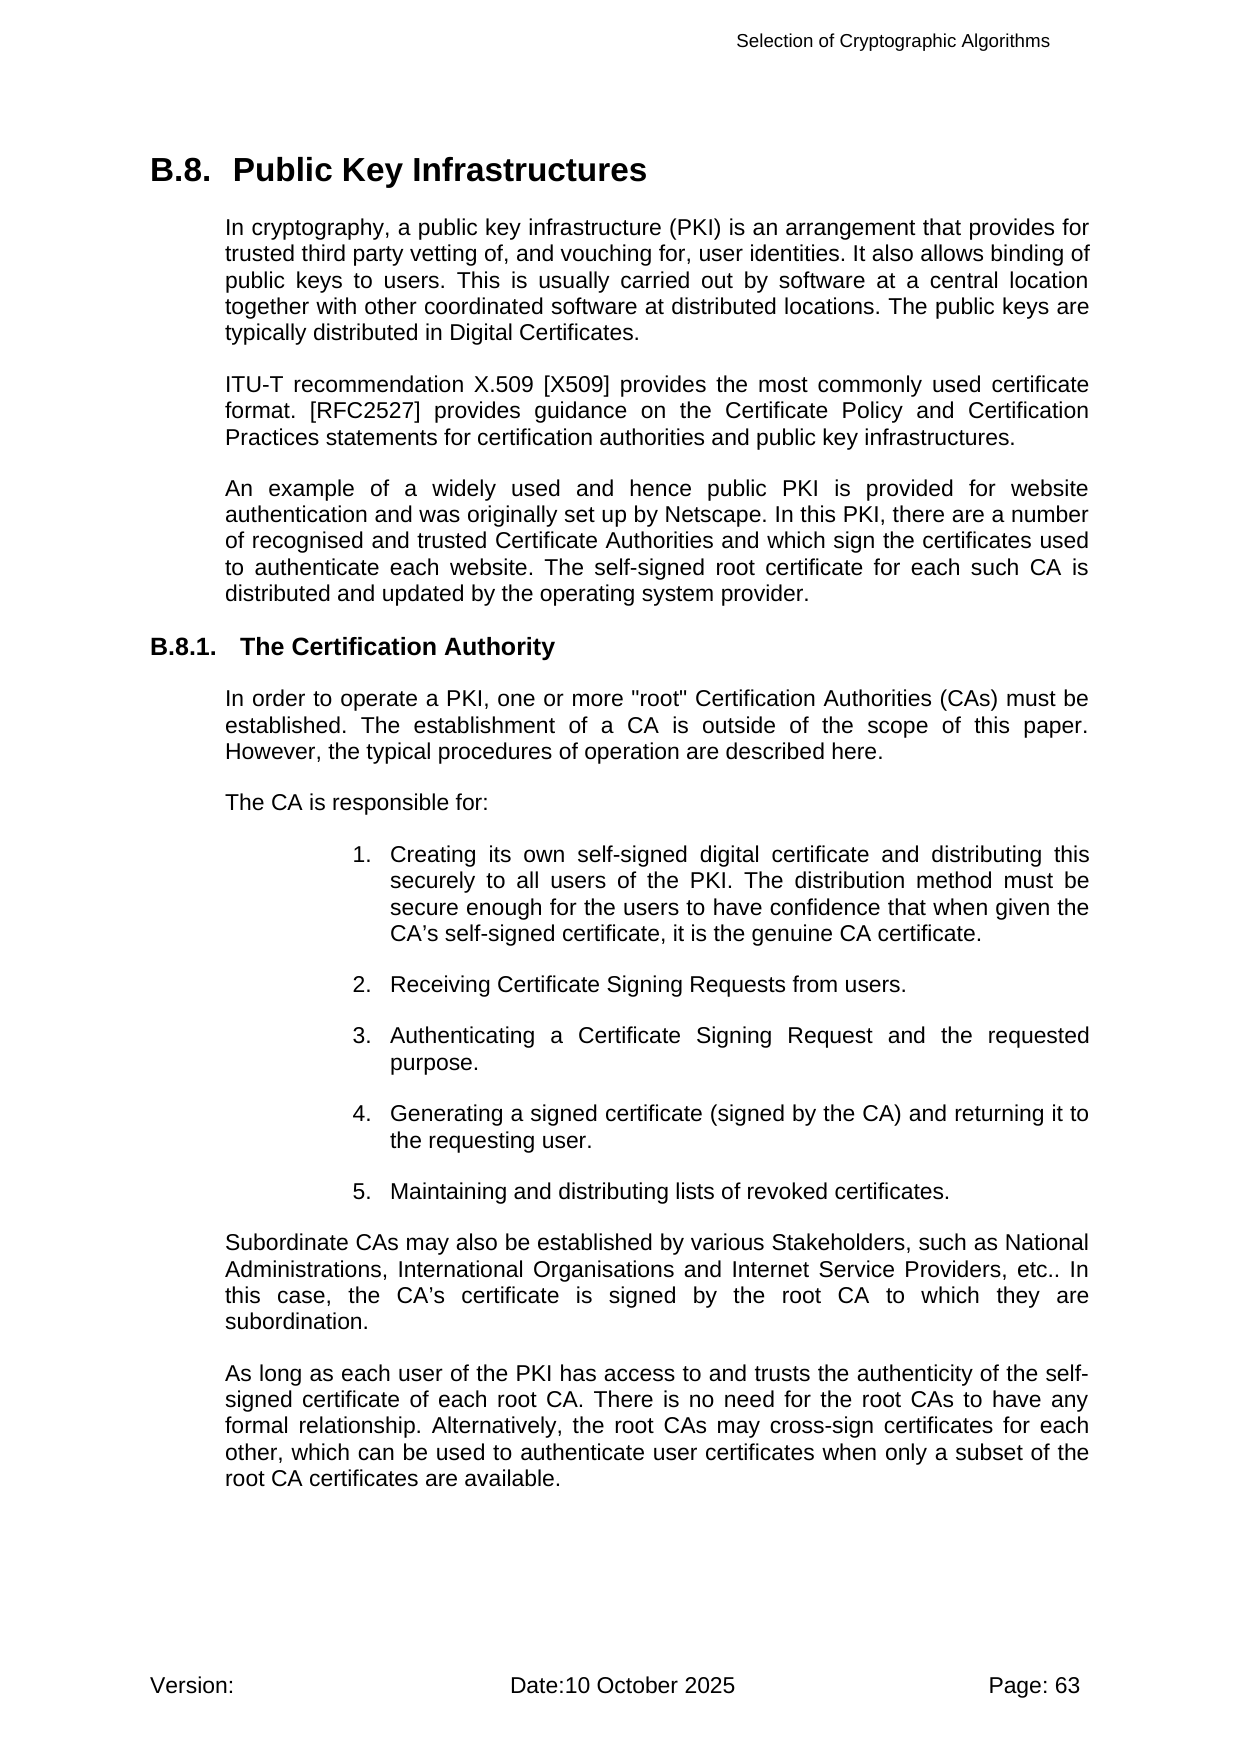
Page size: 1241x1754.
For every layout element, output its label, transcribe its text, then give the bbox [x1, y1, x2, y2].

list Maintaining and distributing lists of revoked certificates. [352, 1178, 1090, 1204]
text ITU-T recommendation X.509 [X509] provides the most commonly used certificate format. [RFC2527] provides guidance on the Certificate Policy and Certification Practices statements for certification authorities and public key infrastructures. [225, 371, 1090, 450]
text As long as each user of the PKI has access to and trusts the authenticity of the self-signed certificate of each root CA. There is no need for the root CAs to have any formal relationship. Alternatively, the root CAs may cross-sign certificates for each other, which can be used to authenticate user certificates when only a subset of the root CA certificates are available. [225, 1360, 1090, 1491]
list Receiving Certificate Signing Requests from users. [352, 971, 1090, 997]
text The CA is responsible for: [225, 789, 1090, 816]
text Subordinate CAs may also be established by various Stakeholders, such as National Administrations, International Organisations and Internet Service Providers, etc.. In this case, the CA’s certificate is signed by the root CA to which they are subordination. [225, 1229, 1090, 1335]
list Creating its own self-signed digital certificate and distributing this securely to all users of the PKI. The distribution method must be secure enough for the users to have confidence that when given the CA’s self-signed certificate, it is the genuine CA certificate. [352, 841, 1090, 946]
list Generating a signed certificate (signed by the CA) and returning it to the requesting user. [352, 1100, 1090, 1153]
list Authenticating a Certificate Signing Request and the requested purpose. [352, 1022, 1090, 1075]
text In cryptography, a public key infrastructure (PKI) is an arrangement that provides for trusted third party vetting of, and vouching for, user identities. It also allows binding of public keys to users. This is usually carried out by software at a central location together with other coordinated software at distributed locations. The public keys are typically distributed in Digital Certificates. [225, 214, 1090, 346]
text In order to operate a PKI, one or more "root" Certification Authorities (CAs) must be established. The establishment of a CA is outside of the scope of this paper. However, the typical procedures of operation are described here. [225, 685, 1090, 764]
subtitle The Certification Authority [150, 632, 1090, 660]
text An example of a widely used and hence public PKI is provided for website authentication and was originally set up by Netscape. In this PKI, there are a number of recognised and trusted Certificate Authorities and which sign the certificates used to authenticate each website. The self-signed root certificate for each such CA is distributed and updated by the operating system provider. [225, 475, 1090, 607]
subtitle Public Key Infrastructures [150, 150, 1090, 188]
